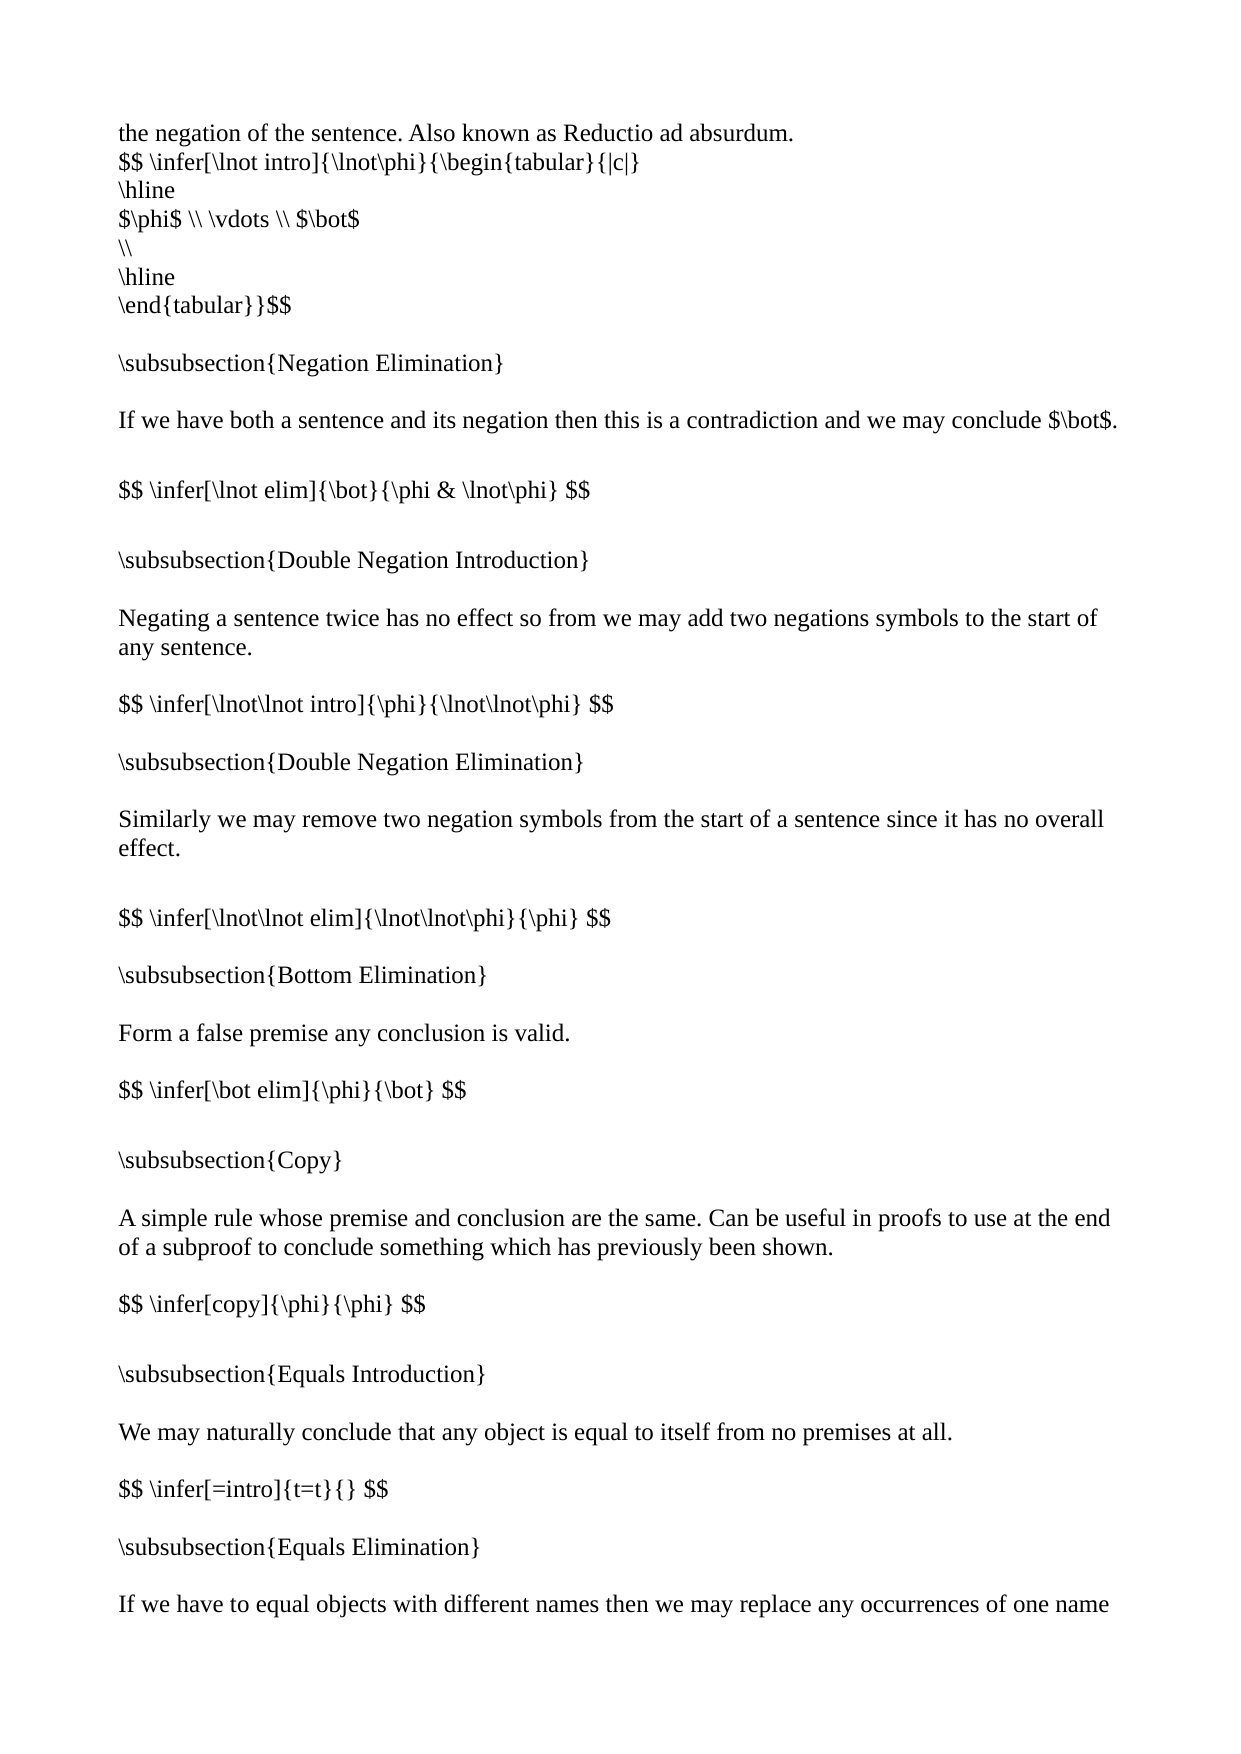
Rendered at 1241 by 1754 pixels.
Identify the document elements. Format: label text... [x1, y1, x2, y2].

text \subsubsection{Double Negation Elimination} [118, 747, 1122, 776]
text $$ \infer[\bot elim]{\phi}{\bot} $$ [118, 1076, 1122, 1104]
text \subsubsection{Bottom Elimination} [118, 961, 1122, 989]
text \end{tabular}}$$ [118, 291, 1122, 319]
text $$ \infer[\lnot elim]{\bot}{\phi & \lnot\phi} $$ [118, 476, 1122, 504]
text \subsubsection{Equals Introduction} [118, 1359, 1122, 1388]
text $$ \infer[\lnot\lnot elim]{\lnot\lnot\phi}{\phi} $$ [118, 903, 1122, 932]
text Negating a sentence twice has no effect so from we may add two negations symbols to the start of any sentence. [118, 603, 1122, 661]
text $$ \infer[=intro]{t=t}{} $$ [118, 1474, 1122, 1503]
text \subsubsection{Negation Elimination} [118, 348, 1122, 377]
text \hline [118, 176, 1122, 204]
text \subsubsection{Copy} [118, 1146, 1122, 1174]
text \\ [118, 233, 1122, 262]
text A simple rule whose premise and conclusion are the same. Can be useful in proofs to use at the end of a subproof to conclude something which has previously been shown. [118, 1203, 1122, 1261]
text \subsubsection{Equals Elimination} [118, 1532, 1122, 1561]
text $\phi$ \\ \vdots \\ $\bot$ [118, 204, 1122, 233]
text $$ \infer[\lnot\lnot intro]{\phi}{\lnot\lnot\phi} $$ [118, 689, 1122, 718]
text We may naturally conclude that any object is equal to itself from no premises at all. [118, 1417, 1122, 1446]
text \subsubsection{Double Negation Introduction} [118, 546, 1122, 574]
text $$ \infer[copy]{\phi}{\phi} $$ [118, 1289, 1122, 1318]
text Form a false premise any conclusion is valid. [118, 1018, 1122, 1047]
text the negation of the sentence. Also known as Reductio ad absurdum. [118, 118, 1122, 147]
text If we have to equal objects with different names then we may replace any occurrences of one name [118, 1589, 1122, 1618]
text If we have both a sentence and its negation then this is a contradiction and we may conclude $\bot$. [118, 406, 1122, 434]
text Similarly we may remove two negation symbols from the start of a sentence since it has no overall effect. [118, 804, 1122, 862]
text $$ \infer[\lnot intro]{\lnot\phi}{\begin{tabular}{|c|} [118, 147, 1122, 176]
text \hline [118, 262, 1122, 291]
